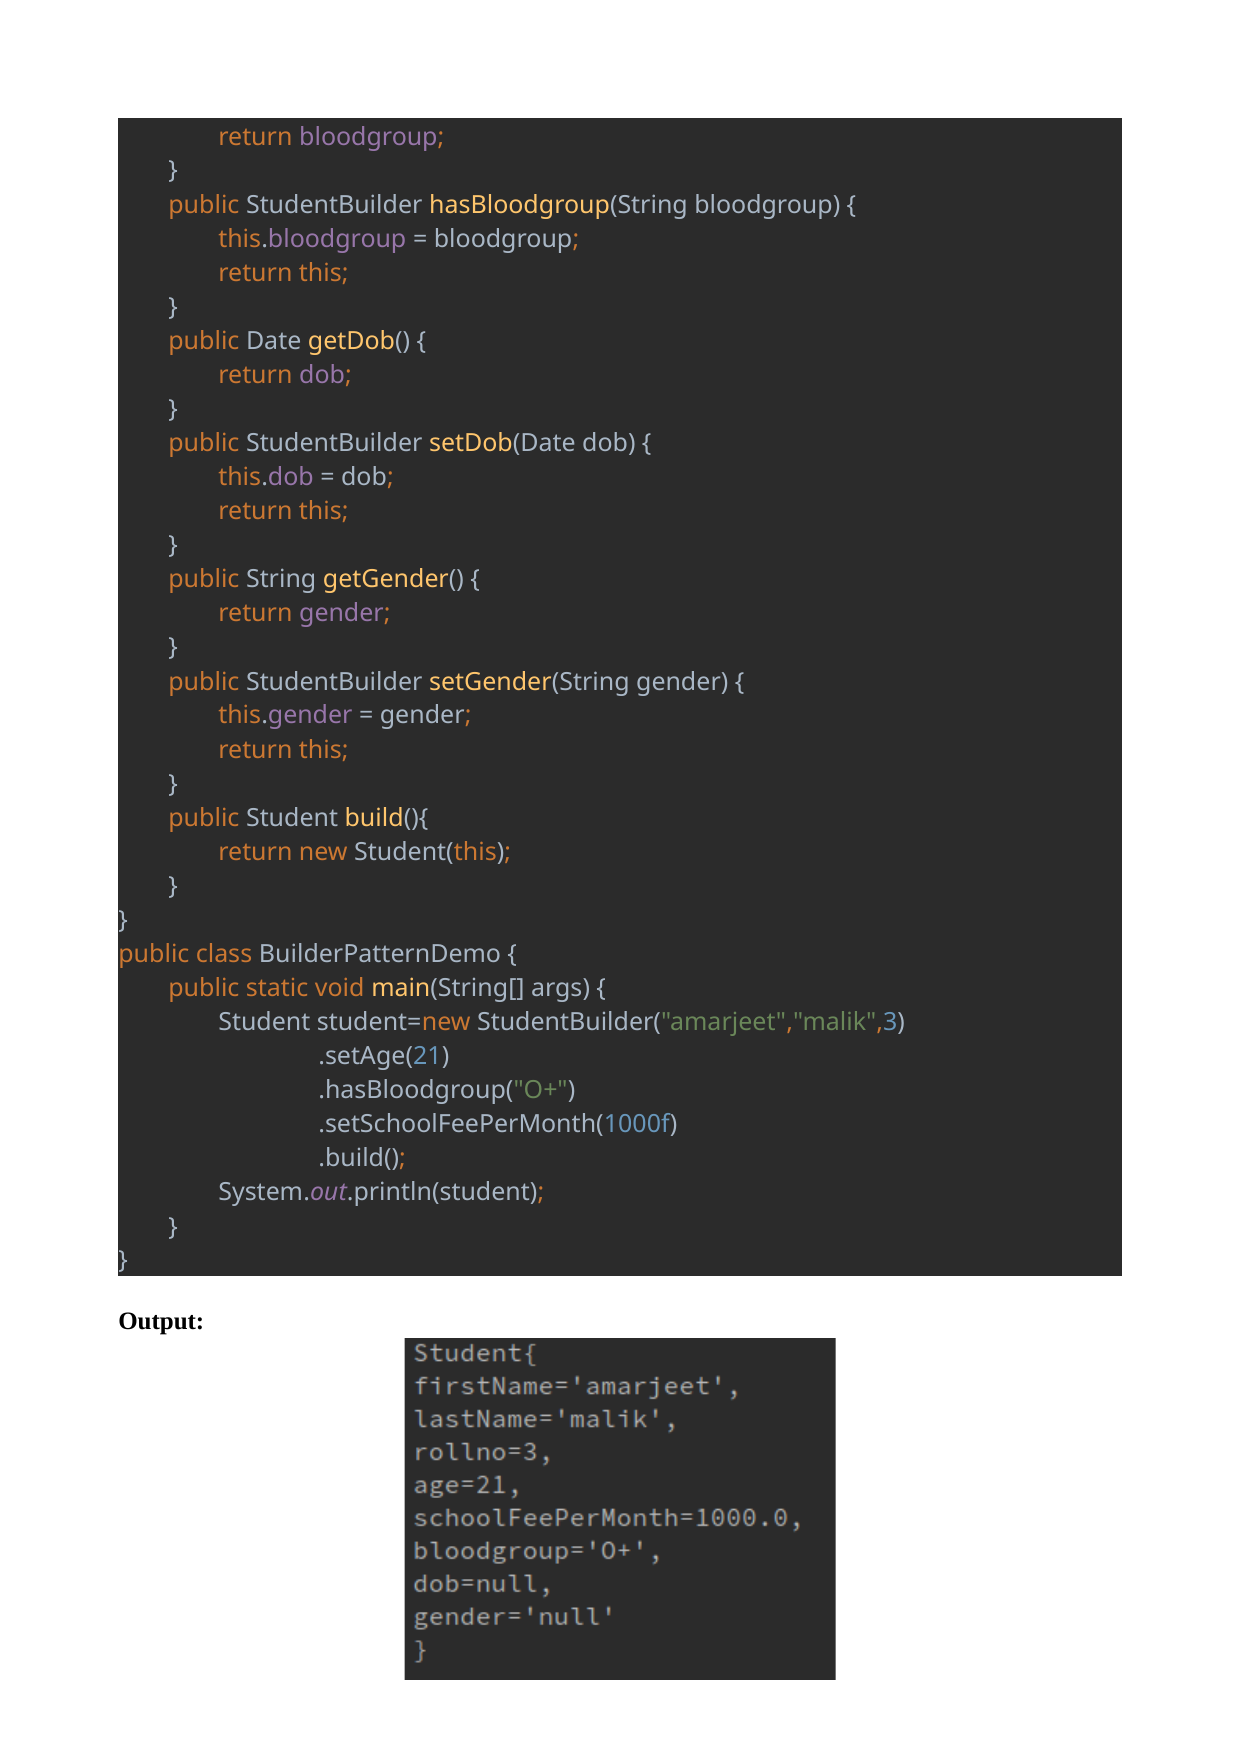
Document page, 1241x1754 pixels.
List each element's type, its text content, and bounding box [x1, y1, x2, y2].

text } [118, 629, 1122, 663]
picture [404, 1338, 836, 1680]
text public String getGender() { [118, 561, 1122, 595]
text return this; [118, 493, 1122, 527]
text this.dob = dob; [118, 459, 1122, 493]
text } [118, 765, 1122, 799]
text return dob; [118, 357, 1122, 391]
text System.out.println(student); [118, 1174, 1122, 1208]
text public Student build(){ [118, 799, 1122, 833]
text .hasBloodgroup("O+") [118, 1072, 1122, 1106]
text } [118, 902, 1122, 936]
text Student student=new StudentBuilder("amarjeet","malik",3) [118, 1004, 1122, 1038]
text .setSchoolFeePerMonth(1000f) [118, 1106, 1122, 1140]
text public class BuilderPatternDemo { [118, 936, 1122, 970]
text } [118, 867, 1122, 902]
text } [118, 391, 1122, 425]
text this.bloodgroup = bloodgroup; [118, 220, 1122, 254]
text } [118, 152, 1122, 186]
text return this; [118, 731, 1122, 765]
text public StudentBuilder setGender(String gender) { [118, 663, 1122, 697]
text public Date getDob() { [118, 322, 1122, 357]
text .setAge(21) [118, 1038, 1122, 1072]
text } [118, 1208, 1122, 1242]
text } [118, 1242, 1122, 1276]
text return gender; [118, 595, 1122, 629]
text public static void main(String[] args) { [118, 970, 1122, 1004]
text public StudentBuilder setDob(Date dob) { [118, 425, 1122, 459]
text Output: [118, 1306, 1122, 1334]
text } [118, 527, 1122, 561]
text .build(); [118, 1140, 1122, 1174]
text return bloodgroup; [118, 118, 1122, 152]
text public StudentBuilder hasBloodgroup(String bloodgroup) { [118, 186, 1122, 220]
text return this; [118, 254, 1122, 288]
text } [118, 288, 1122, 322]
text return new Student(this); [118, 833, 1122, 867]
text this.gender = gender; [118, 697, 1122, 731]
